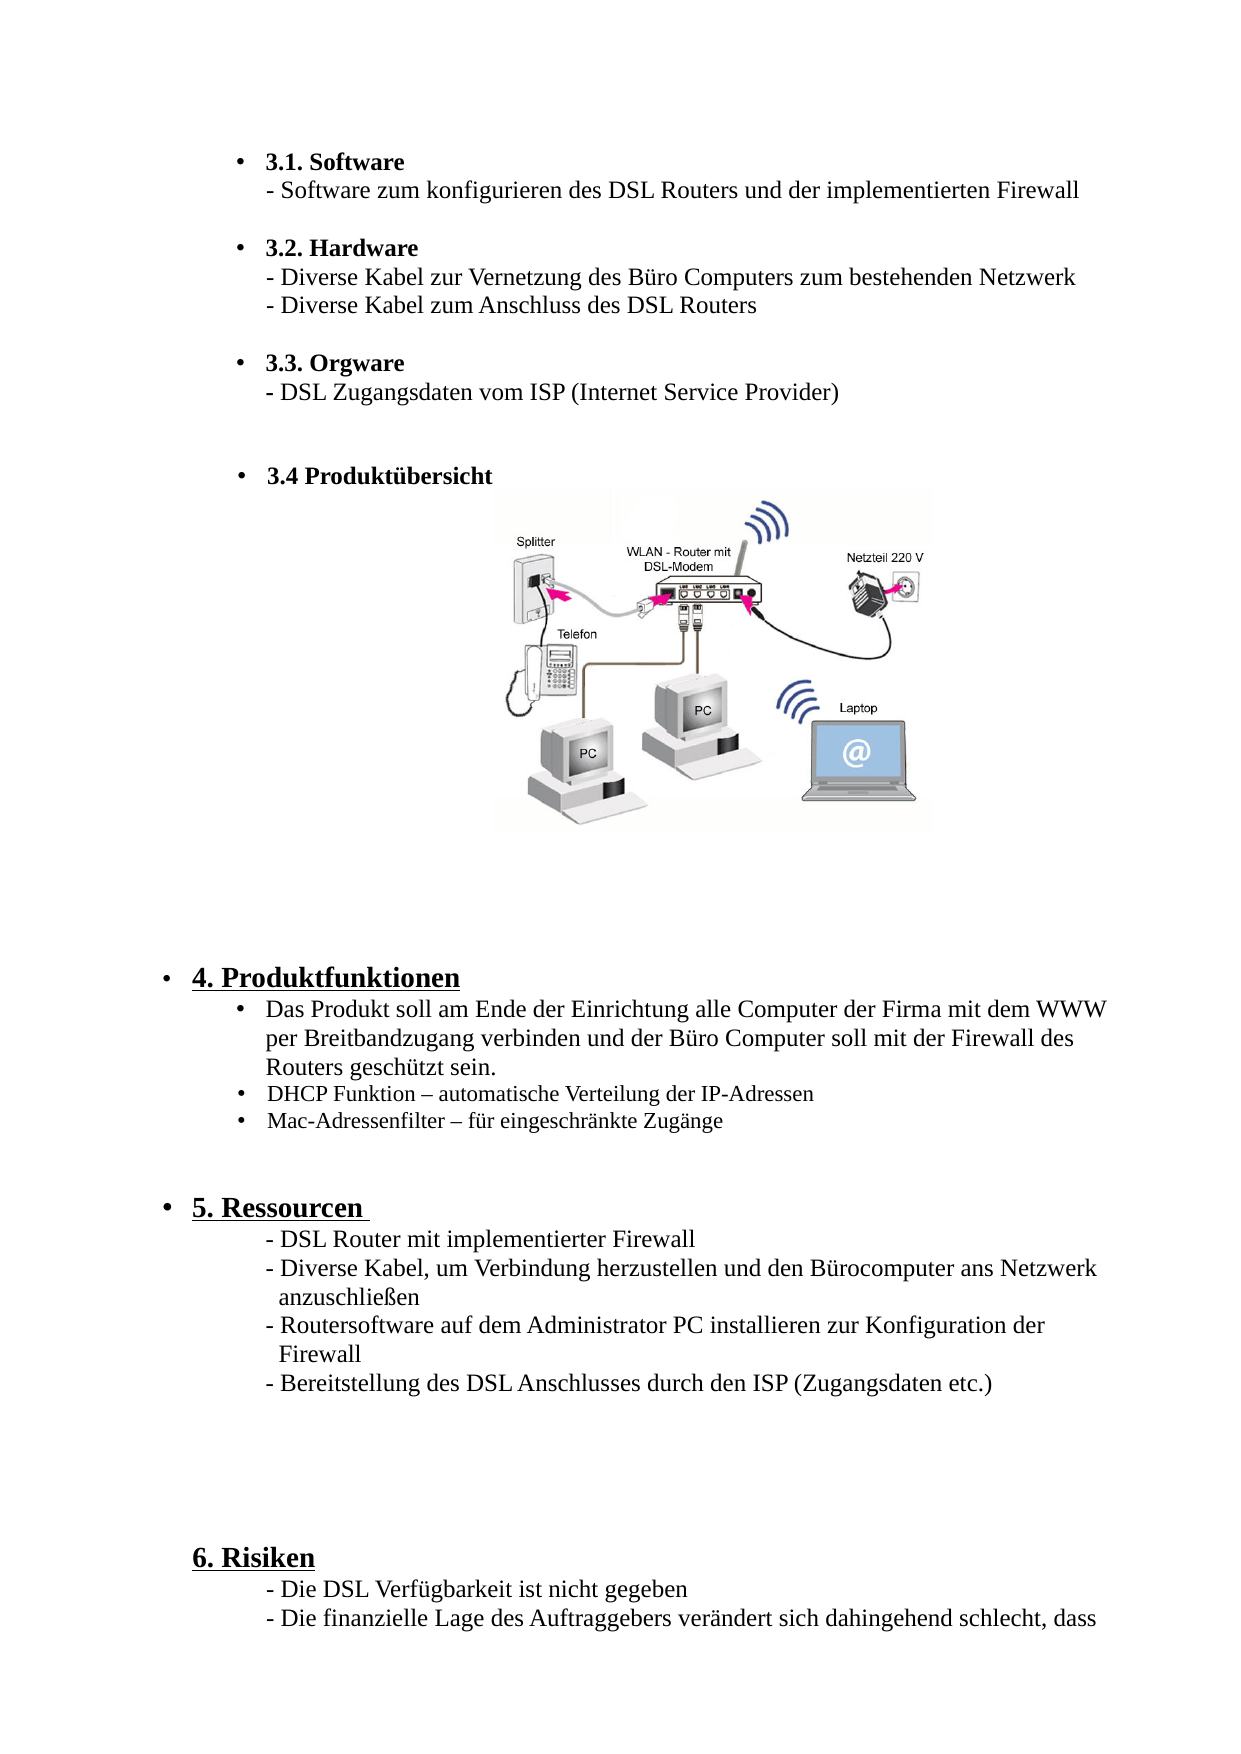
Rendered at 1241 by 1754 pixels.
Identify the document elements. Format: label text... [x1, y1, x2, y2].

text - Die DSL Verfügbarkeit ist nicht gegeben [118, 1574, 1122, 1603]
list Mac-Adressenfilter – für eingeschränkte Zugänge [237, 1107, 1122, 1133]
text - Diverse Kabel zur Vernetzung des Büro Computers zum bestehenden Netzwerk [118, 262, 1122, 291]
picture [492, 489, 933, 832]
list Das Produkt soll am Ende der Einrichtung alle Computer der Firma mit dem WWW per Breitbandzugang verbinden und der Büro Computer soll mit der Firewall des Routers geschützt sein. [236, 994, 1122, 1080]
list - DSL Router mit implementierter Firewall [236, 1224, 1122, 1253]
list 5. Ressourcen [162, 1191, 1122, 1224]
list 3.3. Orgware [236, 348, 1122, 377]
list - Routersoftware auf dem Administrator PC installieren zur Konfiguration der Firewall [236, 1311, 1122, 1368]
text - Die finanzielle Lage des Auftraggebers verändert sich dahingehend schlecht, dass [118, 1603, 1122, 1632]
list DHCP Funktion – automatische Verteilung der IP-Adressen [237, 1080, 1122, 1107]
list - Diverse Kabel, um Verbindung herzustellen und den Bürocomputer ans Netzwerk anzuschließen [236, 1253, 1122, 1311]
text - Diverse Kabel zum Anschluss des DSL Routers [118, 291, 1122, 319]
text 6. Risiken [118, 1541, 1122, 1574]
list 4. Produktfunktionen [162, 961, 1122, 994]
text - Software zum konfigurieren des DSL Routers und der implementierten Firewall [118, 176, 1122, 204]
list - DSL Zugangsdaten vom ISP (Internet Service Provider) [236, 377, 1122, 406]
list 3.1. Software [236, 147, 1122, 176]
list 3.4 Produktübersicht [237, 461, 1122, 489]
list 3.2. Hardware [236, 233, 1122, 262]
list - Bereitstellung des DSL Anschlusses durch den ISP (Zugangsdaten etc.) [236, 1368, 1122, 1397]
